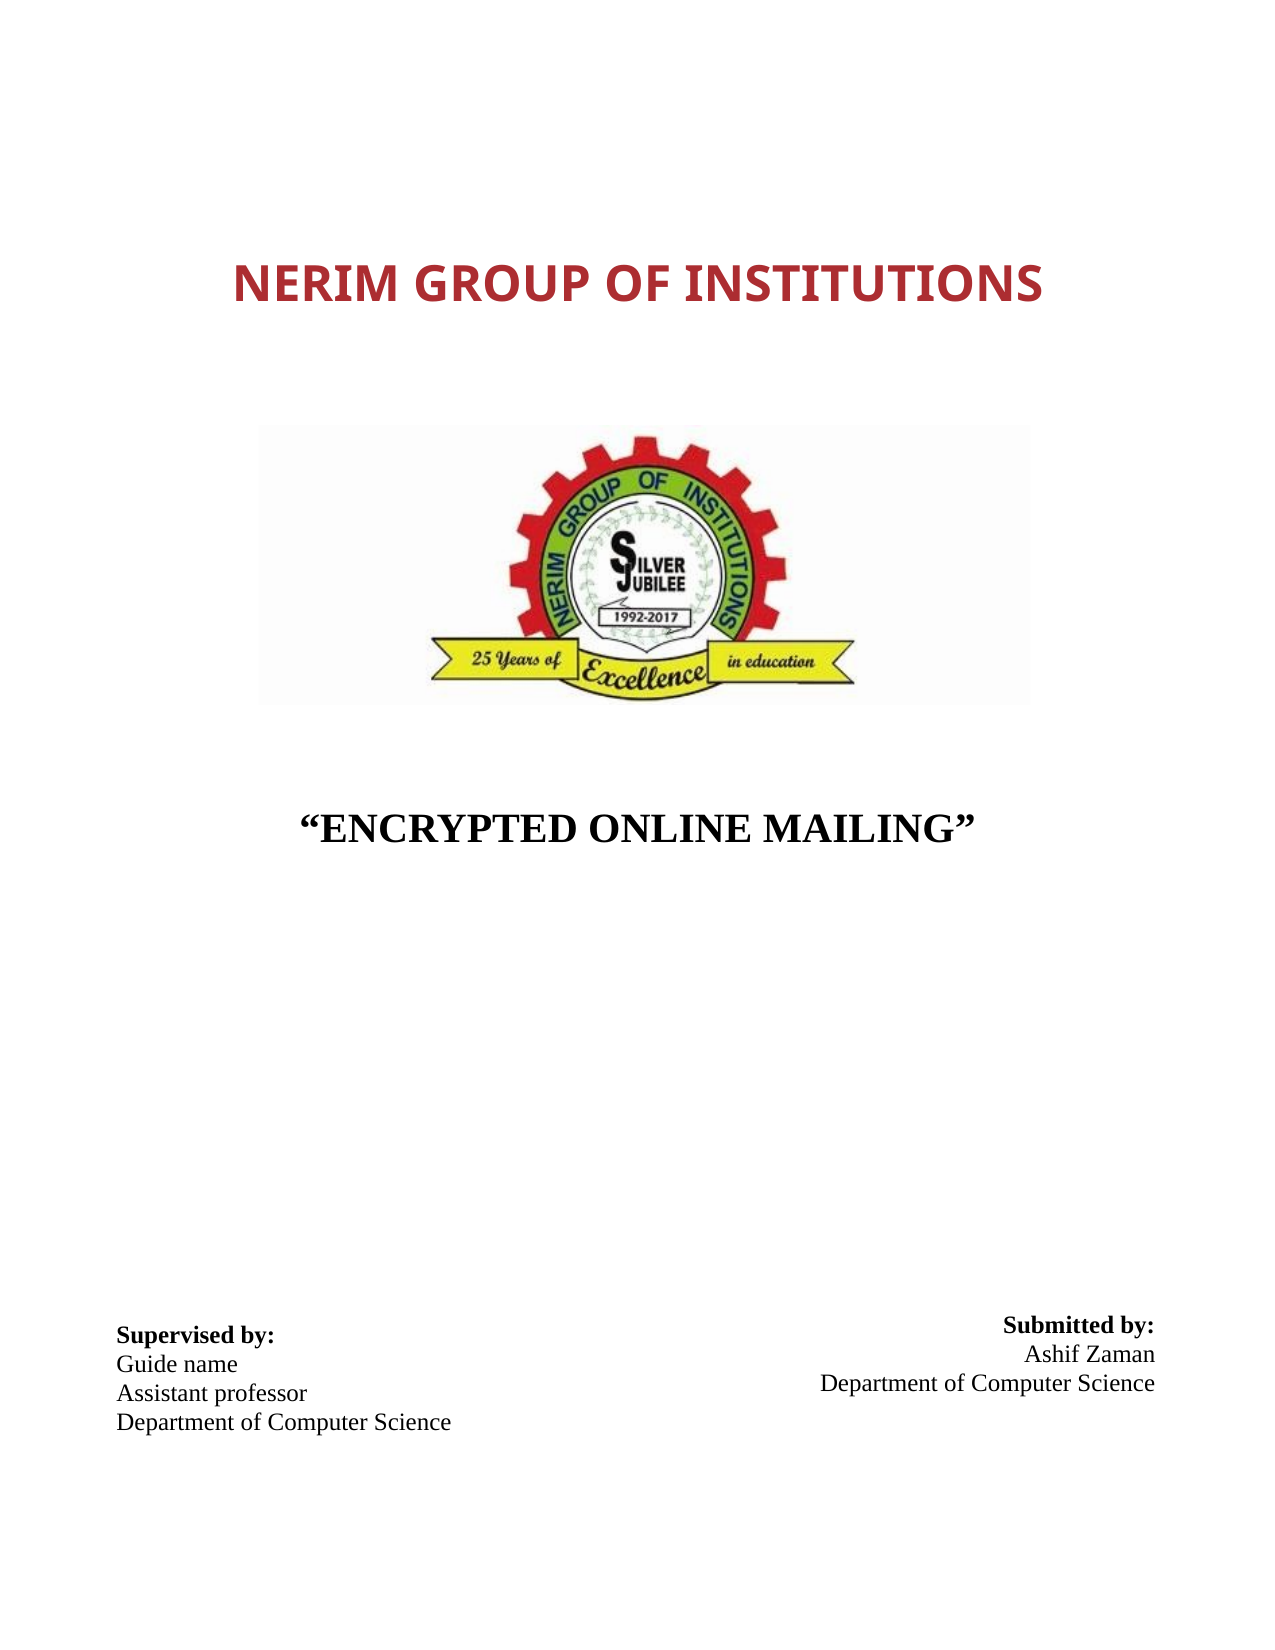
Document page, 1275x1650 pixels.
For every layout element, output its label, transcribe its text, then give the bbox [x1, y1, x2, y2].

text “ENCRYPTED ONLINE MAILING” [118, 804, 1157, 852]
picture [258, 425, 1031, 705]
title NERIM GROUP OF INSTITUTIONS [118, 248, 1157, 316]
